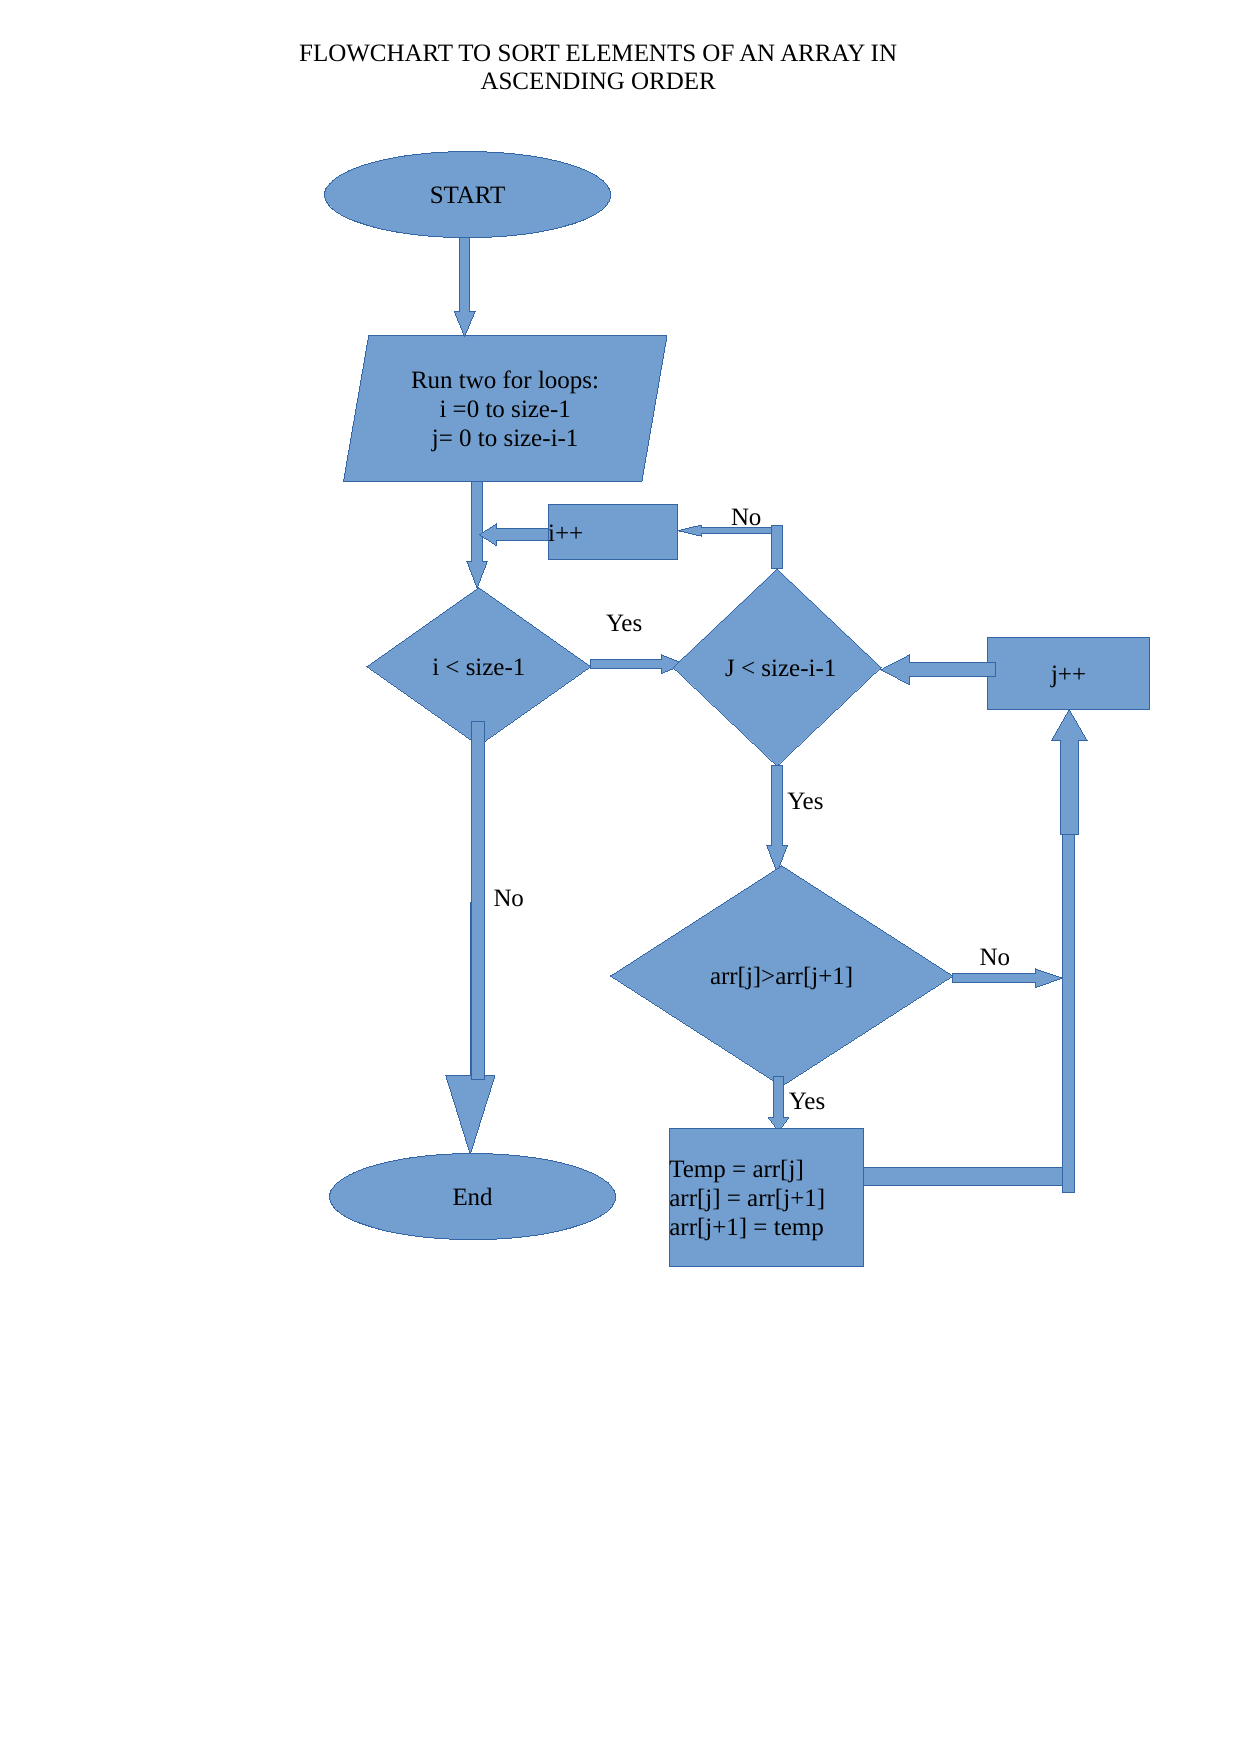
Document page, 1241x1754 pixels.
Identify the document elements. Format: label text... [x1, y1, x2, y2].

text ­ [118, 118, 1122, 147]
